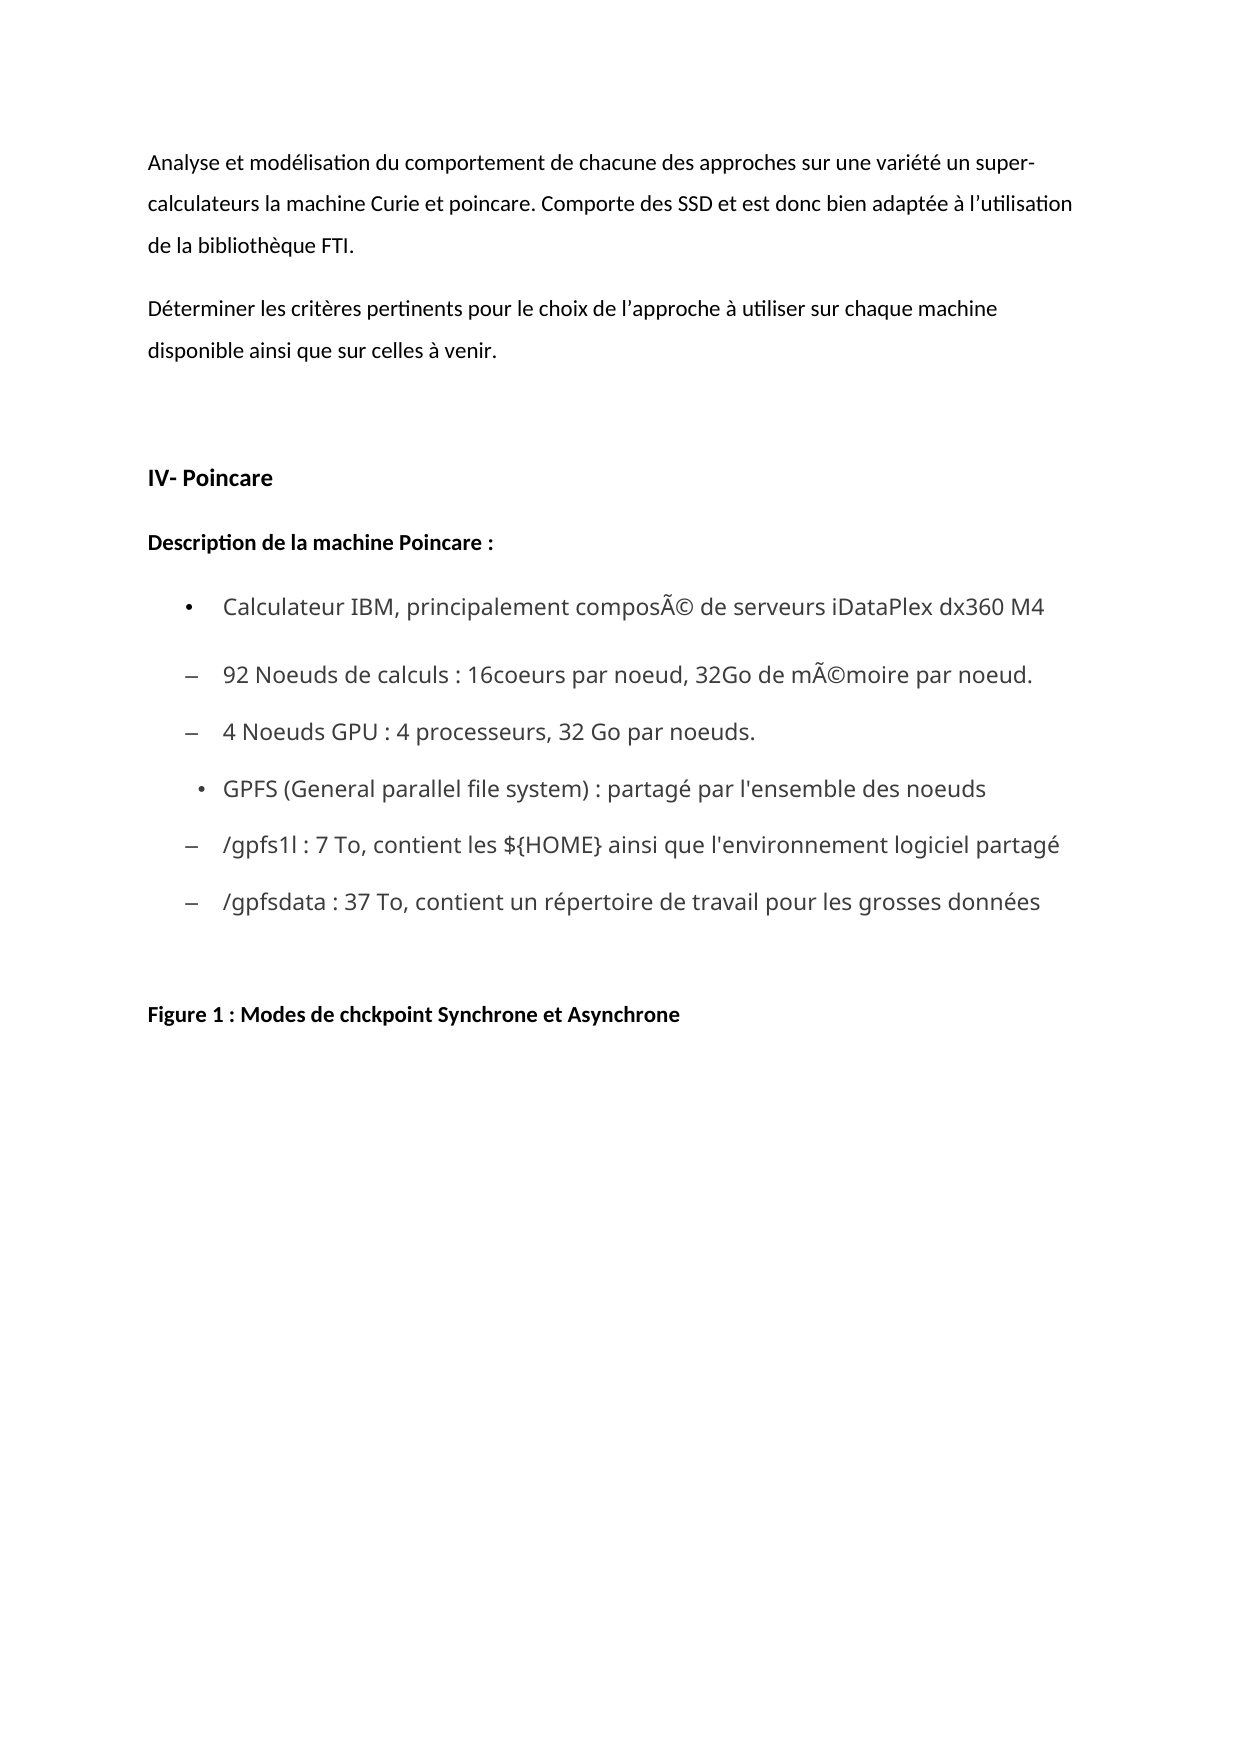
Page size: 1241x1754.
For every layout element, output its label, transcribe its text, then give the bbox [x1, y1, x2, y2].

list /gpfsdata : 37 To, contient un répertoire de travail pour les grosses données [185, 886, 1093, 917]
text Figure 1 : Modes de chckpoint Synchrone et Asynchrone [148, 1000, 1093, 1028]
list 92 Noeuds de calculs : 16coeurs par noeud, 32Go de mÃ©moire par noeud. [185, 659, 1093, 690]
list Calculateur IBM, principalement composÃ© de serveurs iDataPlex dx360 M4 [185, 591, 1093, 623]
text Analyse et modélisation du comportement de chacune des approches sur une variété un super-calculateurs la machine Curie et poincare. Comporte des SSD et est donc bien adaptée à l’utilisation de la bibliothèque FTI. [148, 148, 1093, 259]
list /gpfs1l : 7 To, contient les ${HOME} ainsi que l'environnement logiciel partagé [185, 829, 1093, 861]
text Description de la machine Poincare : [148, 528, 1093, 557]
text IV- Poincare [148, 462, 1093, 492]
list 4 Noeuds GPU : 4 processeurs, 32 Go par noeuds. [185, 716, 1093, 747]
text Déterminer les critères pertinents pour le choix de l’approche à utiliser sur chaque machine disponible ainsi que sur celles à venir. [148, 294, 1093, 364]
list GPFS (General parallel file system) : partagé par l'ensemble des noeuds [198, 773, 1093, 804]
